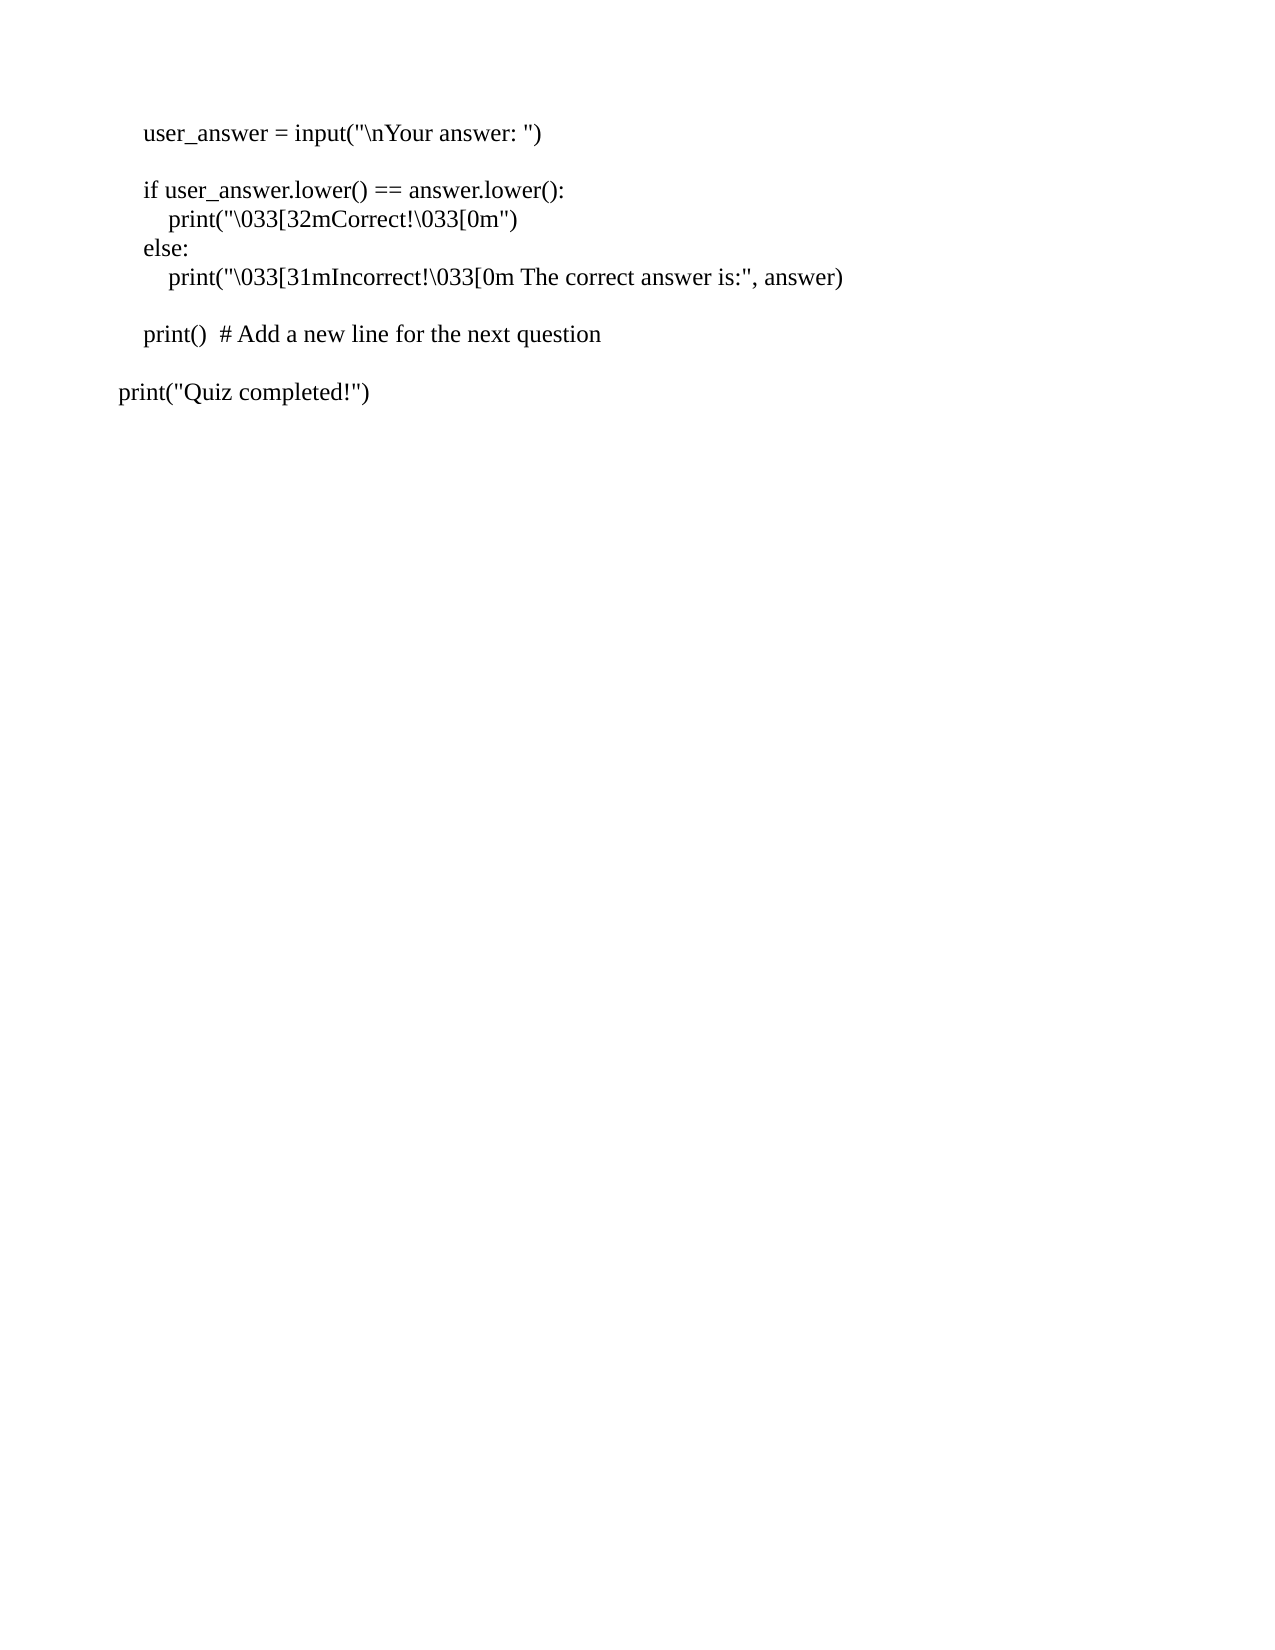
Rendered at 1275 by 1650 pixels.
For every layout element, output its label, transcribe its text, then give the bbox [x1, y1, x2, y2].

text print() # Add a new line for the next question [118, 319, 1157, 348]
text print("\033[32mCorrect!\033[0m") [118, 204, 1157, 233]
text else: [118, 233, 1157, 262]
text print("\033[31mIncorrect!\033[0m The correct answer is:", answer) [118, 262, 1157, 291]
text if user_answer.lower() == answer.lower(): [118, 176, 1157, 204]
text print("Quiz completed!") [118, 377, 1157, 406]
text user_answer = input("\nYour answer: ") [118, 118, 1157, 147]
